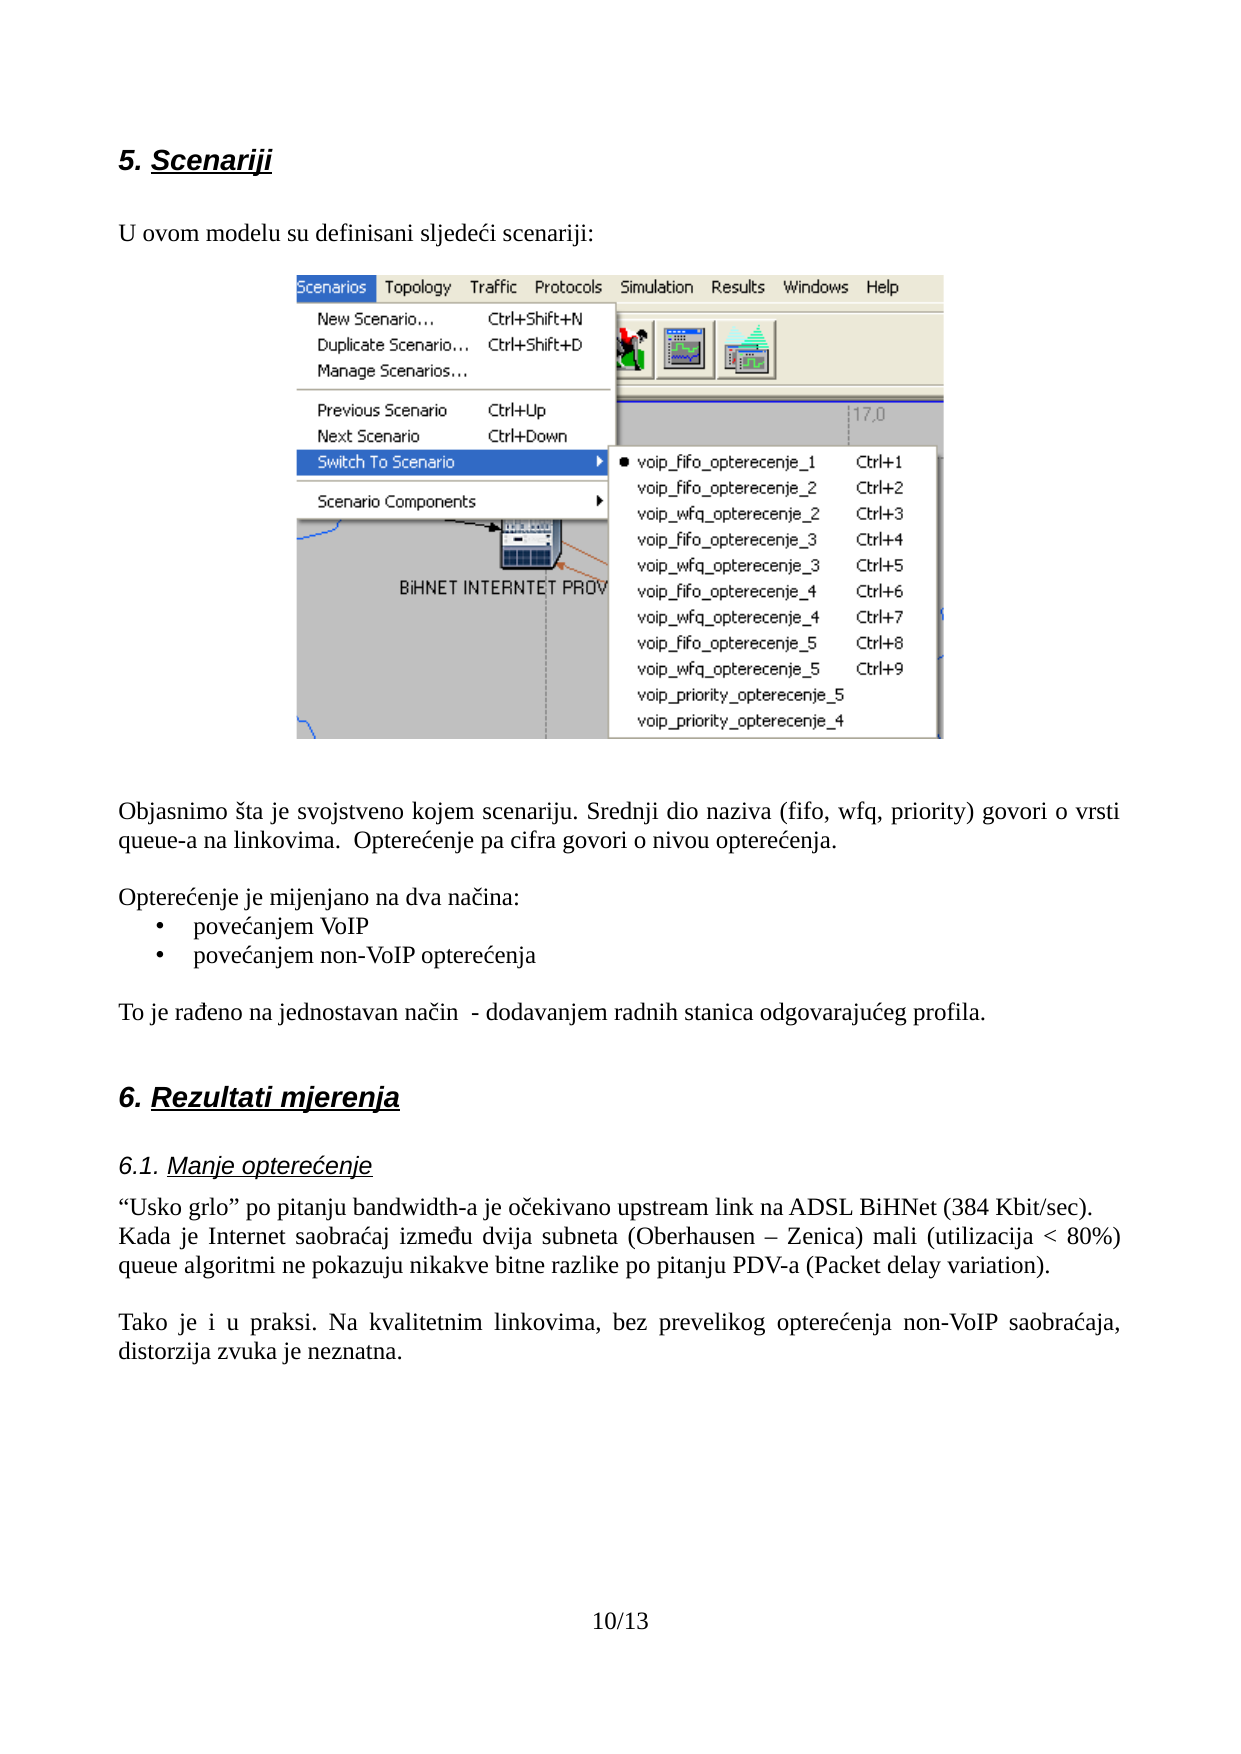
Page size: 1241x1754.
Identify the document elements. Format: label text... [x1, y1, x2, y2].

text Tako je i u praksi. Na kvalitetnim linkovima, bez prevelikog opterećenja non-VoIP saobraćaja, distorzija zvuka je neznatna. [118, 1307, 1122, 1365]
picture [296, 275, 944, 739]
text To je rađeno na jednostavan način - dodavanjem radnih stanica odgovarajućeg profila. [118, 997, 1122, 1026]
subtitle Scenariji [118, 143, 1122, 177]
text Objasnimo šta je svojstveno kojem scenariju. Srednji dio naziva (fifo, wfq, priority) govori o vrsti queue-a na linkovima. Opterećenje pa cifra govori o nivou opterećenja. [118, 796, 1122, 854]
text Opterećenje je mijenjano na dva načina: [118, 882, 1122, 911]
list povećanjem VoIP [156, 911, 1122, 940]
list povećanjem non-VoIP opterećenja [156, 940, 1122, 969]
text U ovom modelu su definisani sljedeći scenariji: [118, 218, 1122, 247]
text Kada je Internet saobraćaj između dvija subneta (Oberhausen – Zenica) mali (utilizacija < 80%) queue algoritmi ne pokazuju nikakve bitne razlike po pitanju PDV-a (Packet delay variation). [118, 1221, 1122, 1278]
subtitle Manje opterećenje [118, 1151, 1122, 1180]
subtitle Rezultati mjerenja [118, 1080, 1122, 1113]
text “Usko grlo” po pitanju bandwidth-a je očekivano upstream link na ADSL BiHNet (384 Kbit/sec). [118, 1192, 1122, 1221]
